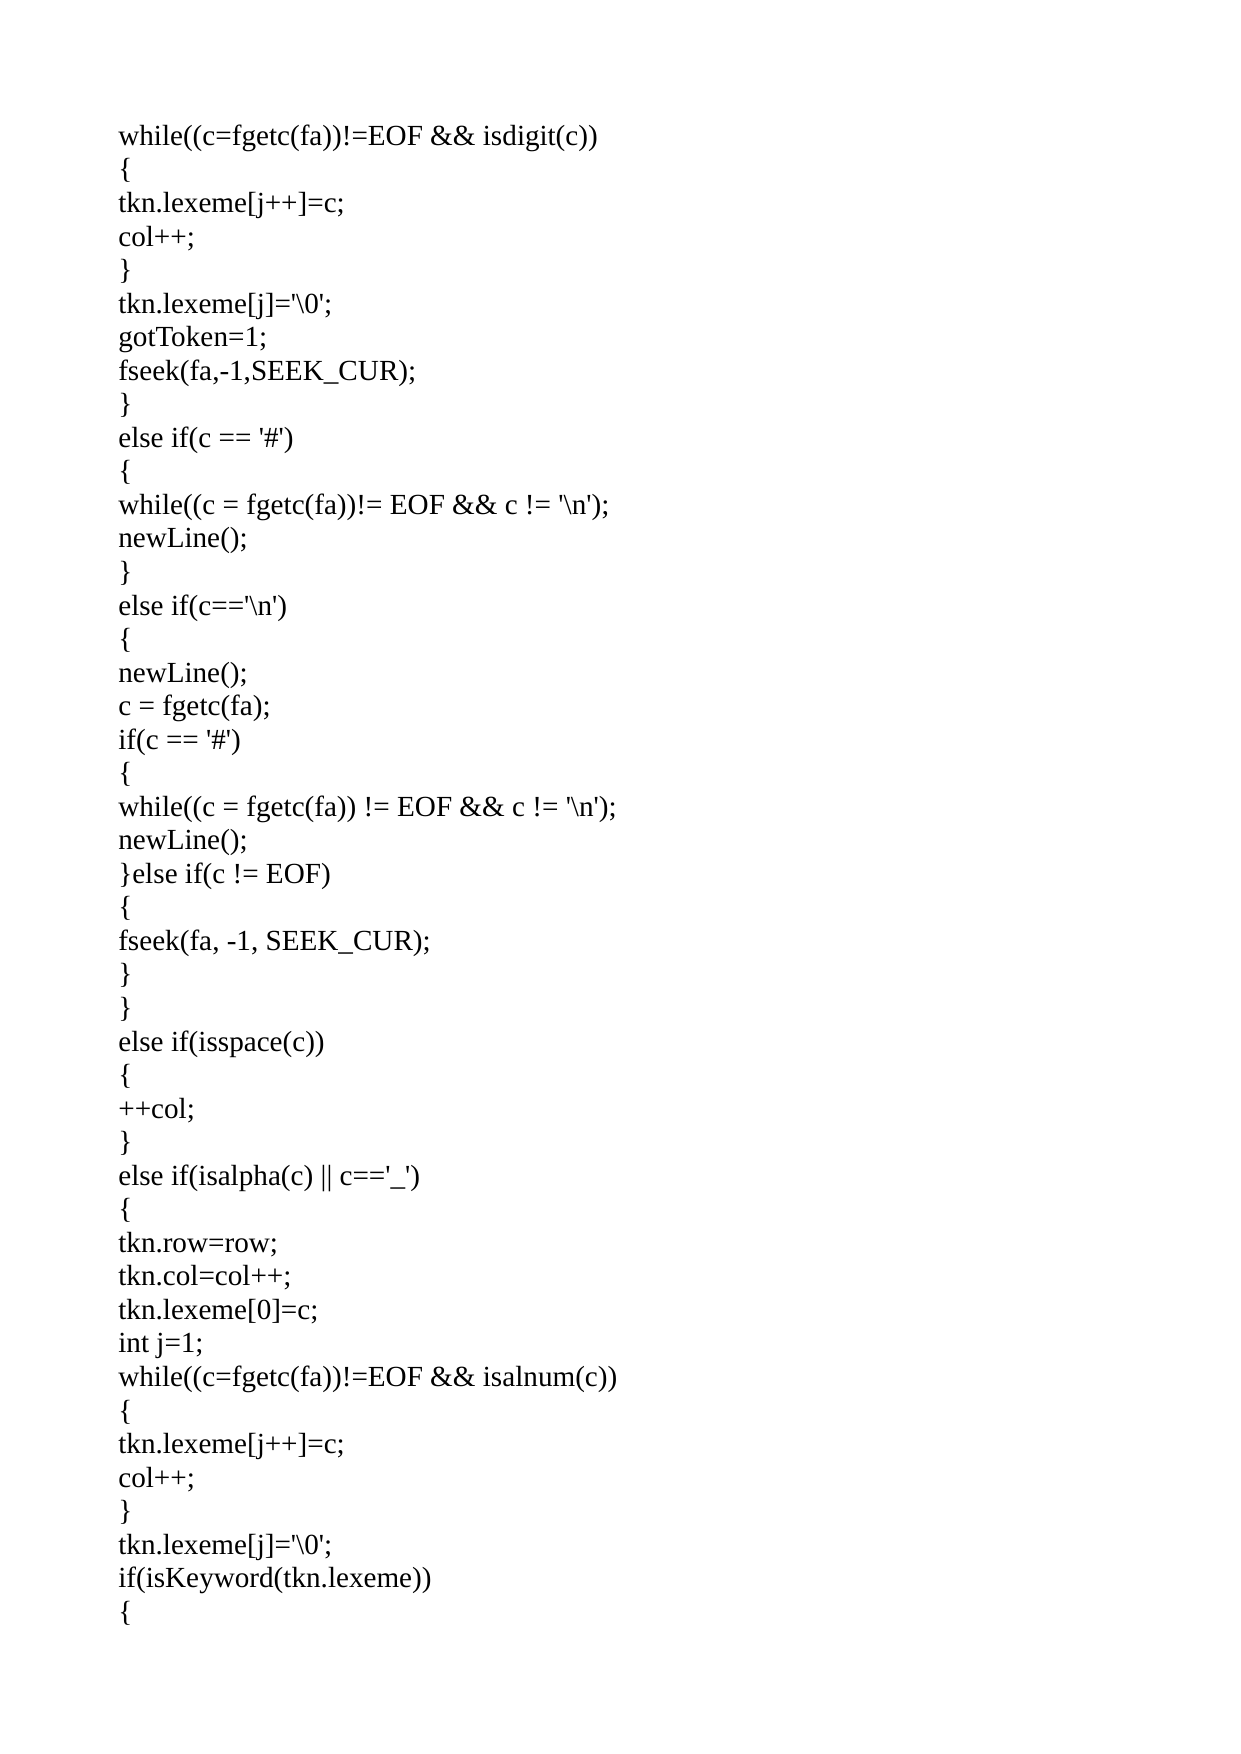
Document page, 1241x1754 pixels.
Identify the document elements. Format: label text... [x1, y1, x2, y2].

text } [118, 554, 1122, 588]
text tkn.col=col++; [118, 1258, 1122, 1292]
text int j=1; [118, 1326, 1122, 1359]
text newLine(); [118, 822, 1122, 856]
text gotToken=1; [118, 319, 1122, 353]
text while((c=fgetc(fa))!=EOF && isdigit(c)) [118, 118, 1122, 152]
text tkn.lexeme[0]=c; [118, 1292, 1122, 1326]
text { [118, 1594, 1122, 1627]
text } [118, 252, 1122, 286]
text { [118, 1191, 1122, 1225]
text { [118, 453, 1122, 487]
text tkn.lexeme[j]='\0'; [118, 1527, 1122, 1560]
text { [118, 621, 1122, 655]
text } [118, 990, 1122, 1024]
text newLine(); [118, 521, 1122, 554]
text tkn.lexeme[j++]=c; [118, 185, 1122, 219]
text while((c = fgetc(fa)) != EOF && c != '\n'); [118, 789, 1122, 822]
text fseek(fa,-1,SEEK_CUR); [118, 353, 1122, 386]
text { [118, 755, 1122, 789]
text } [118, 1493, 1122, 1527]
text { [118, 1057, 1122, 1091]
text { [118, 1393, 1122, 1426]
text ++col; [118, 1091, 1122, 1124]
text if(c == '#') [118, 722, 1122, 755]
text c = fgetc(fa); [118, 688, 1122, 722]
text while((c=fgetc(fa))!=EOF && isalnum(c)) [118, 1359, 1122, 1393]
text col++; [118, 219, 1122, 252]
text if(isKeyword(tkn.lexeme)) [118, 1560, 1122, 1594]
text while((c = fgetc(fa))!= EOF && c != '\n'); [118, 487, 1122, 521]
text newLine(); [118, 655, 1122, 688]
text else if(isalpha(c) || c=='_') [118, 1158, 1122, 1191]
text else if(c == '#') [118, 420, 1122, 453]
text } [118, 386, 1122, 420]
text } [118, 1124, 1122, 1158]
text fseek(fa, -1, SEEK_CUR); [118, 923, 1122, 957]
text col++; [118, 1460, 1122, 1493]
text tkn.row=row; [118, 1225, 1122, 1258]
text else if(c=='\n') [118, 588, 1122, 621]
text { [118, 152, 1122, 185]
text else if(isspace(c)) [118, 1024, 1122, 1057]
text }else if(c != EOF) [118, 856, 1122, 889]
text } [118, 957, 1122, 990]
text tkn.lexeme[j++]=c; [118, 1426, 1122, 1460]
text tkn.lexeme[j]='\0'; [118, 286, 1122, 319]
text { [118, 889, 1122, 923]
